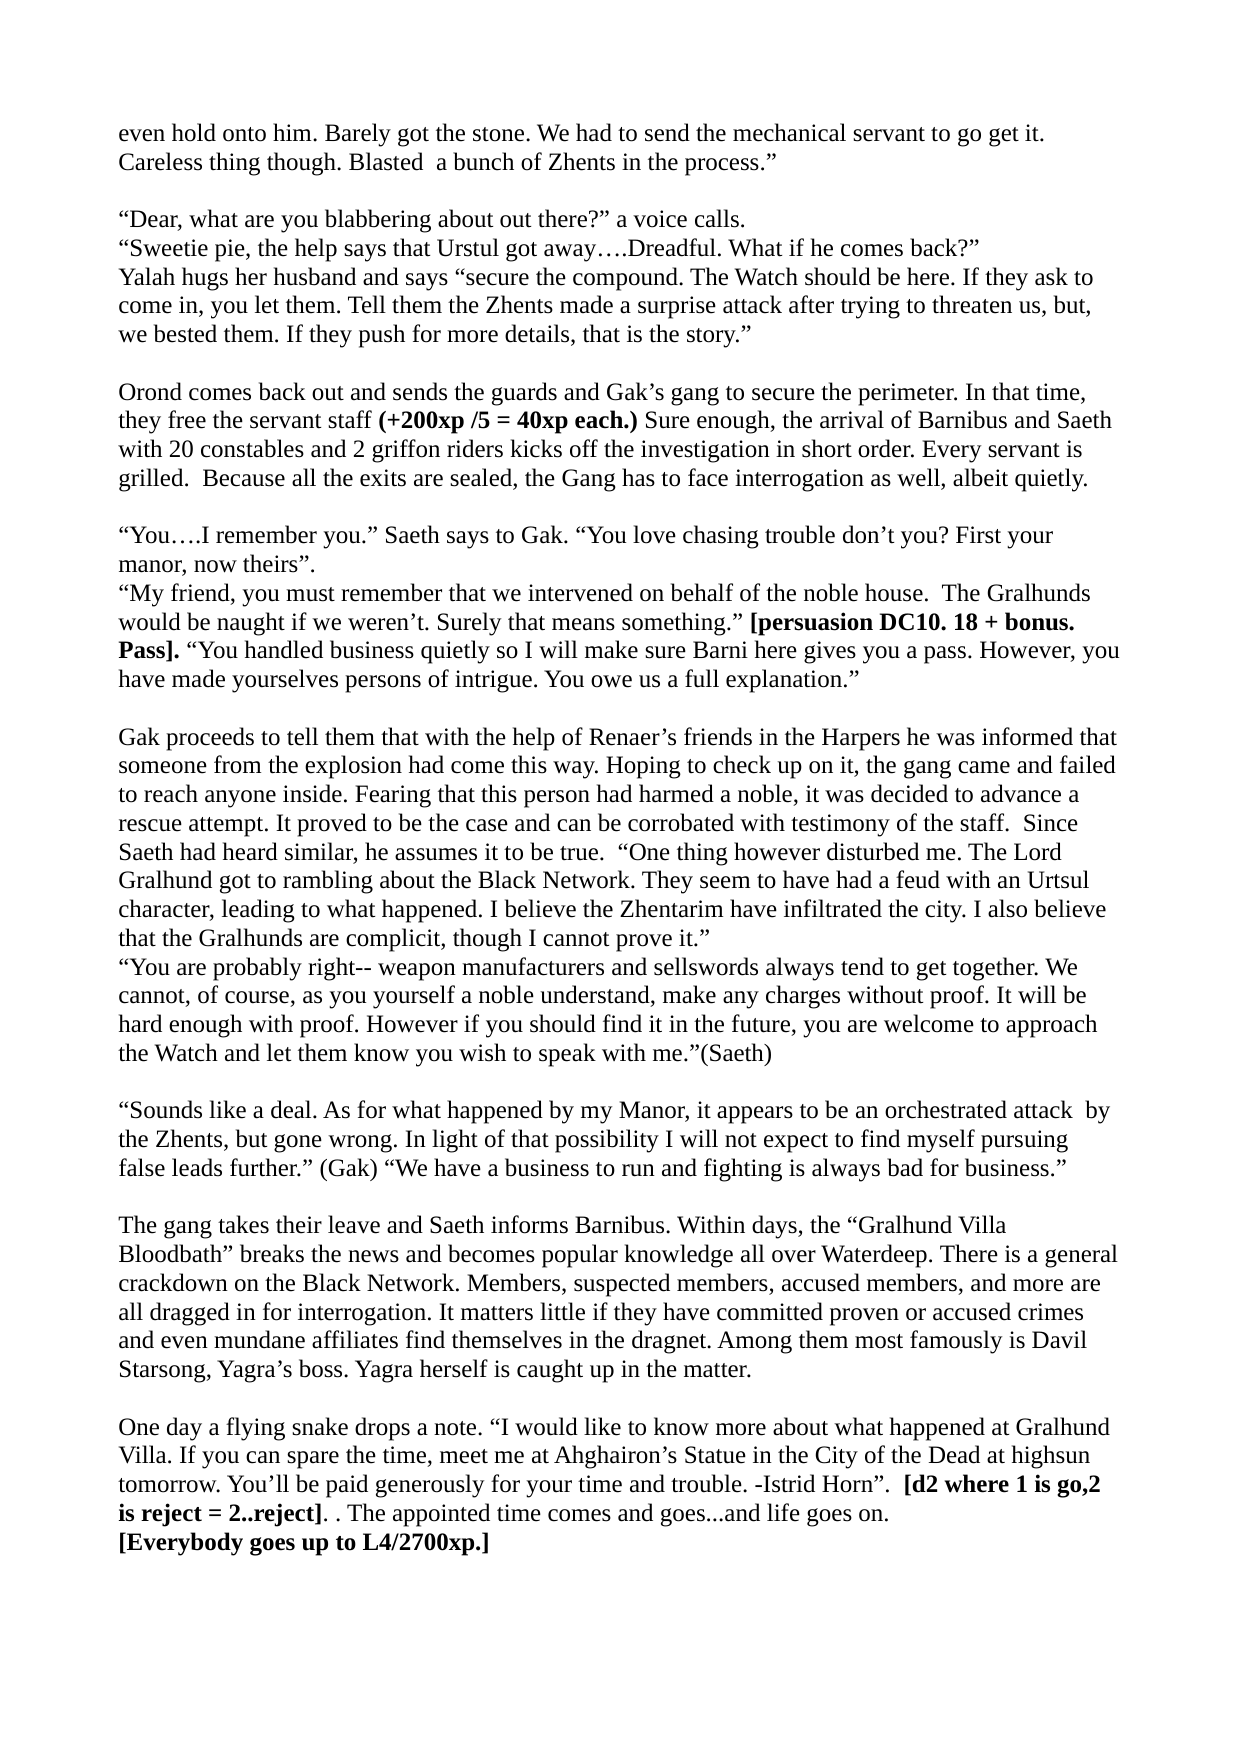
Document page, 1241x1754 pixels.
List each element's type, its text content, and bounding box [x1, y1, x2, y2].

text “Sweetie pie, the help says that Urstul got away….Dreadful. What if he comes back?” [118, 233, 1122, 262]
text even hold onto him. Barely got the stone. We had to send the mechanical servant to go get it. Careless thing though. Blasted a bunch of Zhents in the process.” [118, 118, 1122, 176]
text One day a flying snake drops a note. “I would like to know more about what happened at Gralhund Villa. If you can spare the time, meet me at Ahghairon’s Statue in the City of the Dead at highsun tomorrow. You’ll be paid generously for your time and trouble. -Istrid Horn”. [d2 where 1 is go,2 is reject = 2..reject]. . The appointed time comes and goes...and life goes on. [118, 1412, 1122, 1527]
text The gang takes their leave and Saeth informs Barnibus. Within days, the “Gralhund Villa Bloodbath” breaks the news and becomes popular knowledge all over Waterdeep. There is a general crackdown on the Black Network. Members, suspected members, accused members, and more are all dragged in for interrogation. It matters little if they have committed proven or accused crimes and even mundane affiliates find themselves in the dragnet. Among them most famously is Davil Starsong, Yagra’s boss. Yagra herself is caught up in the matter. [118, 1211, 1122, 1383]
text Gak proceeds to tell them that with the help of Renaer’s friends in the Harpers he was informed that someone from the explosion had come this way. Hoping to check up on it, the gang came and failed to reach anyone inside. Fearing that this person had harmed a noble, it was decided to advance a rescue attempt. It proved to be the case and can be corrobated with testimony of the staff. Since Saeth had heard similar, he assumes it to be true. “One thing however disturbed me. The Lord Gralhund got to rambling about the Black Network. They seem to have had a feud with an Urtsul character, leading to what happened. I believe the Zhentarim have infiltrated the city. I also believe that the Gralhunds are complicit, though I cannot prove it.” [118, 722, 1122, 952]
text Orond comes back out and sends the guards and Gak’s gang to secure the perimeter. In that time, they free the servant staff (+200xp /5 = 40xp each.) Sure enough, the arrival of Barnibus and Saeth with 20 constables and 2 griffon riders kicks off the investigation in short order. Every servant is grilled. Because all the exits are sealed, the Gang has to face interrogation as well, albeit quietly. [118, 377, 1122, 492]
text “Sounds like a deal. As for what happened by my Manor, it appears to be an orchestrated attack by the Zhents, but gone wrong. In light of that possibility I will not expect to find myself pursuing false leads further.” (Gak) “We have a business to run and fighting is always bad for business.” [118, 1096, 1122, 1182]
text Yalah hugs her husband and says “secure the compound. The Watch should be here. If they ask to come in, you let them. Tell them the Zhents made a surprise attack after trying to threaten us, but, we bested them. If they push for more details, that is the story.” [118, 262, 1122, 348]
text “You are probably right-- weapon manufacturers and sellswords always tend to get together. We cannot, of course, as you yourself a noble understand, make any charges without proof. It will be hard enough with proof. However if you should find it in the future, you are welcome to approach the Watch and let them know you wish to speak with me.”(Saeth) [118, 952, 1122, 1067]
text “You….I remember you.” Saeth says to Gak. “You love chasing trouble don’t you? First your manor, now theirs”. [118, 521, 1122, 578]
text “My friend, you must remember that we intervened on behalf of the noble house. The Gralhunds would be naught if we weren’t. Surely that means something.” [persuasion DC10. 18 + bonus. Pass]. “You handled business quietly so I will make sure Barni here gives you a pass. However, you have made yourselves persons of intrigue. You owe us a full explanation.” [118, 578, 1122, 693]
text [Everybody goes up to L4/2700xp.] [118, 1527, 1122, 1556]
text “Dear, what are you blabbering about out there?” a voice calls. [118, 204, 1122, 233]
